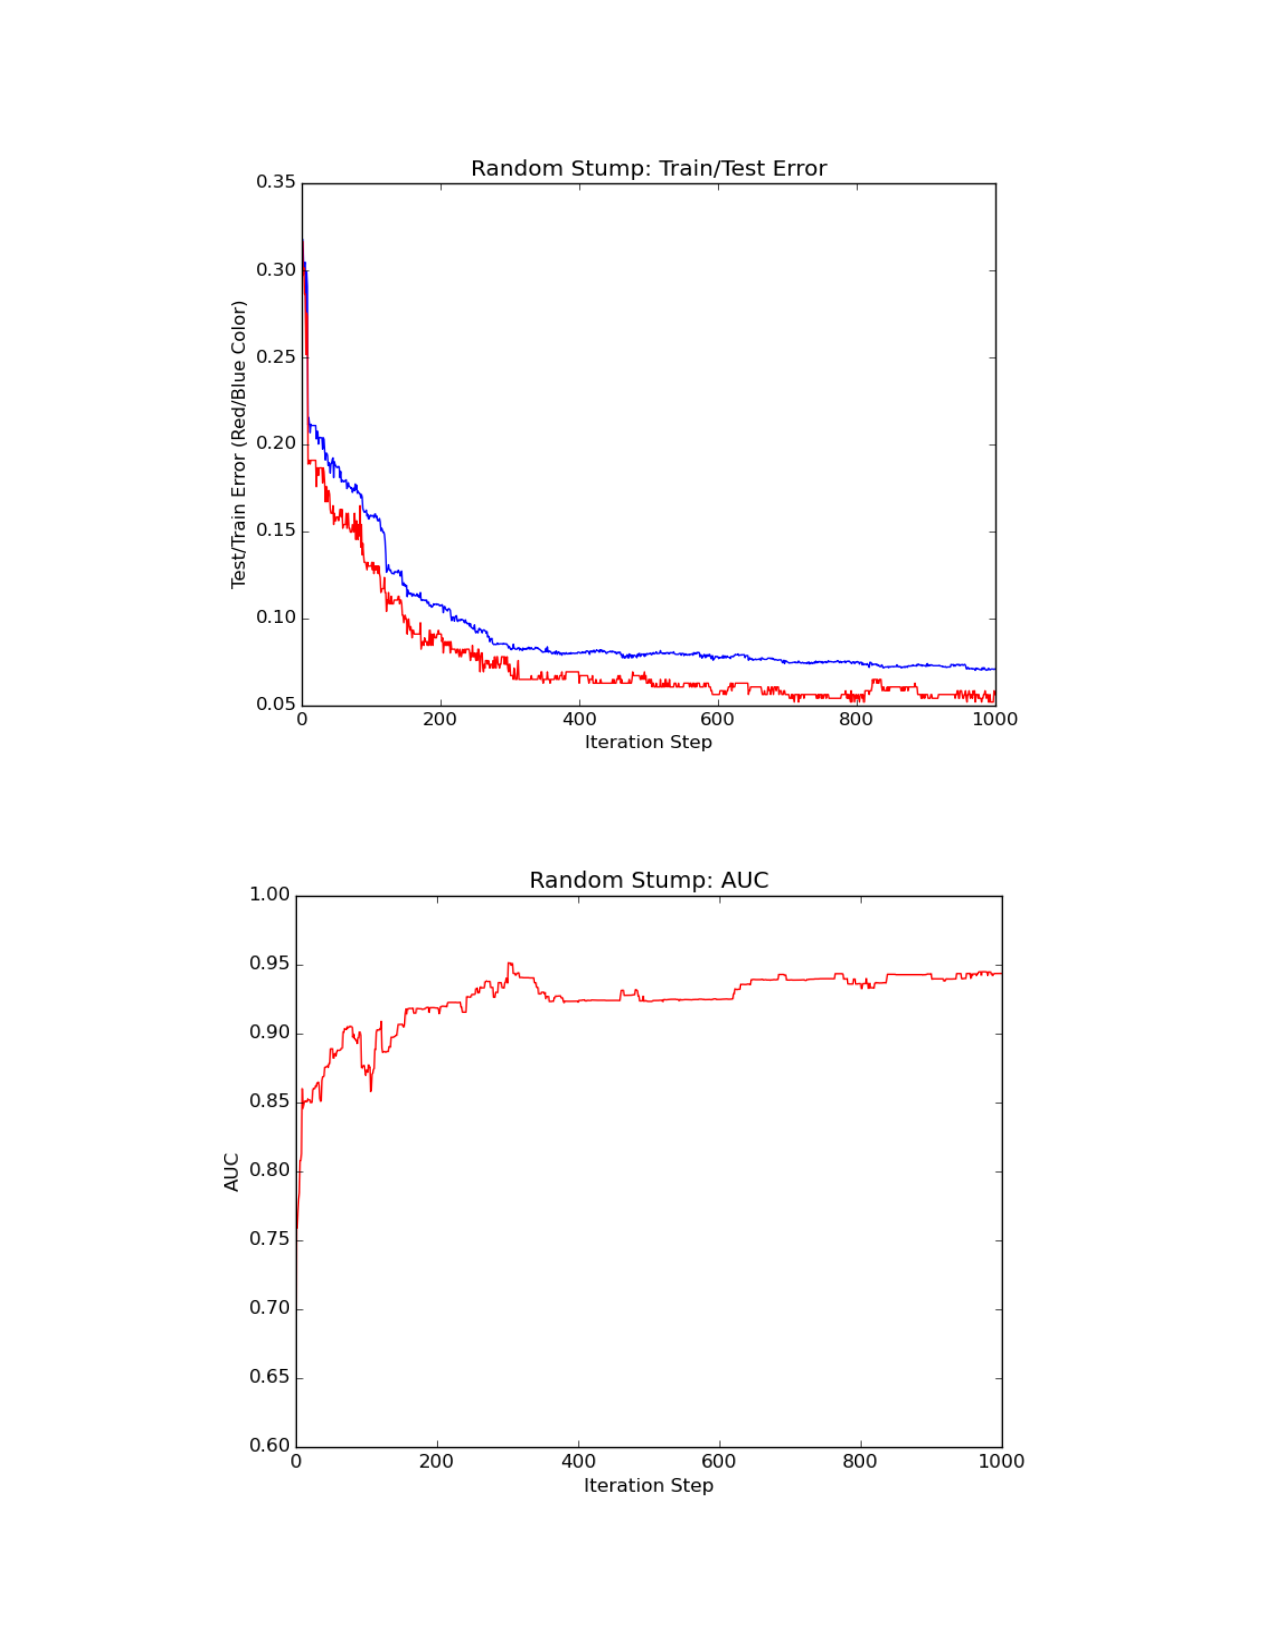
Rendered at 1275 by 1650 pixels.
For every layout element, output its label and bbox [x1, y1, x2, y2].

picture [190, 118, 1085, 771]
picture [182, 827, 1093, 1516]
